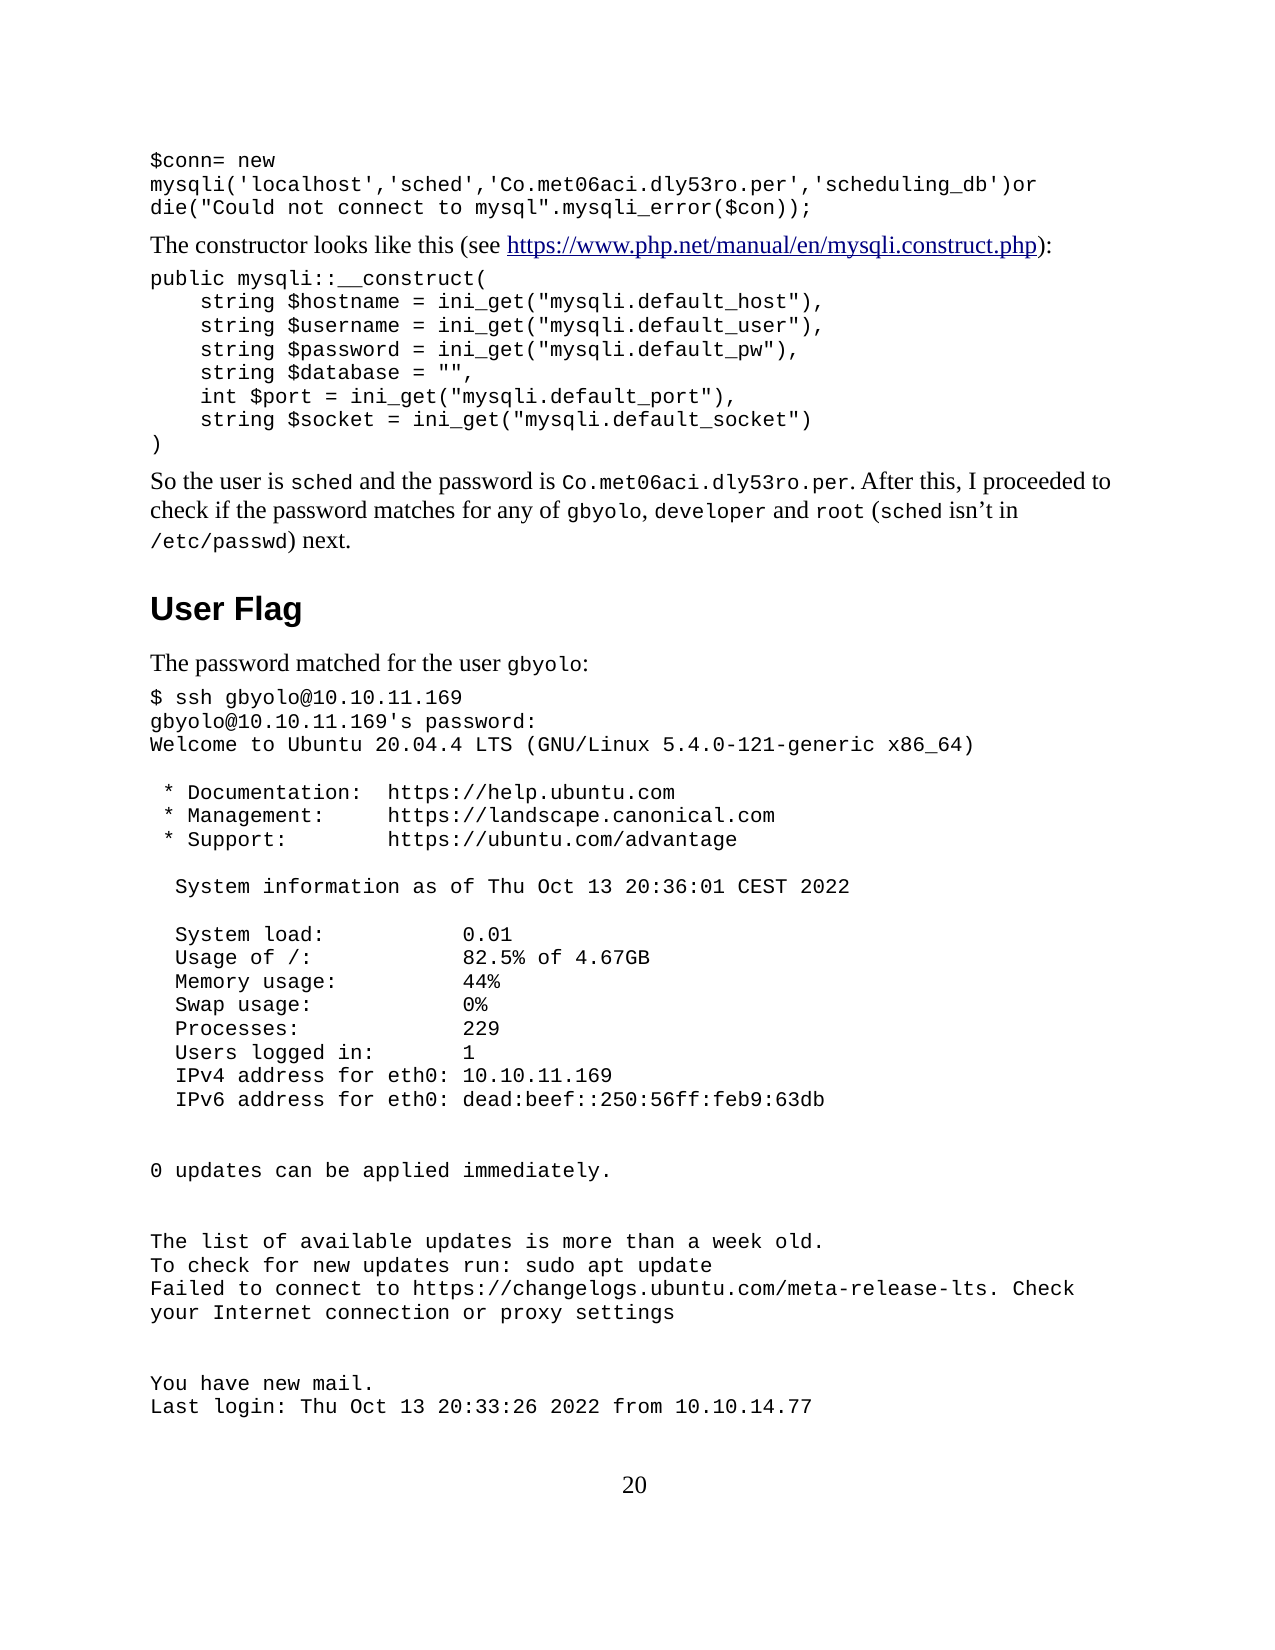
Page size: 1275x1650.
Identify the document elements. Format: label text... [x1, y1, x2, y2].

text string $database = "", [150, 362, 1125, 386]
text public mysqli::__construct( [150, 268, 1125, 291]
text int $port = ini_get("mysqli.default_port"), [150, 386, 1125, 409]
text $ ssh gbyolo@10.10.11.169 [150, 687, 1125, 711]
text The list of available updates is more than a week old. [150, 1231, 1125, 1254]
text 0 updates can be applied immediately. [150, 1160, 1125, 1184]
text Swap usage: 0% [150, 994, 1125, 1018]
text So the user is sched and the password is Co.met06aci.dly53ro.per. After this, I proceeded to check if the password matches for any of gbyolo, developer and root (sched isn’t in /etc/passwd) next. [150, 466, 1125, 554]
text Processes: 229 [150, 1018, 1125, 1042]
text string $password = ini_get("mysqli.default_pw"), [150, 338, 1125, 362]
text Users logged in: 1 [150, 1042, 1125, 1065]
text * Support: https://ubuntu.com/advantage [150, 829, 1125, 853]
text Last login: Thu Oct 13 20:33:26 2022 from 10.10.14.77 [150, 1396, 1125, 1420]
text System information as of Thu Oct 13 20:36:01 CEST 2022 [150, 876, 1125, 900]
text System load: 0.01 [150, 923, 1125, 947]
text Failed to connect to https://changelogs.ubuntu.com/meta-release-lts. Check your Internet connection or proxy settings [150, 1278, 1125, 1326]
text Usage of /: 82.5% of 4.67GB [150, 947, 1125, 971]
text Welcome to Ubuntu 20.04.4 LTS (GNU/Linux 5.4.0-121-generic x86_64) [150, 734, 1125, 758]
text To check for new updates run: sudo apt update [150, 1254, 1125, 1278]
text $conn= new mysqli('localhost','sched','Co.met06aci.dly53ro.per','scheduling_db')or die("Could not connect to mysql".mysqli_error($con)); [150, 150, 1125, 221]
text string $hostname = ini_get("mysqli.default_host"), [150, 291, 1125, 315]
text The constructor looks like this (see https://www.php.net/manual/en/mysqli.construct.php): [150, 230, 1125, 259]
text string $username = ini_get("mysqli.default_user"), [150, 315, 1125, 338]
text Memory usage: 44% [150, 971, 1125, 994]
text ) [150, 433, 1125, 457]
subtitle User Flag [150, 588, 1125, 627]
text IPv6 address for eth0: dead:beef::250:56ff:feb9:63db [150, 1089, 1125, 1113]
text * Management: https://landscape.canonical.com [150, 805, 1125, 829]
text You have new mail. [150, 1373, 1125, 1396]
text IPv4 address for eth0: 10.10.11.169 [150, 1065, 1125, 1089]
text gbyolo@10.10.11.169's password: [150, 711, 1125, 734]
text * Documentation: https://help.ubuntu.com [150, 782, 1125, 805]
text The password matched for the user gbyolo: [150, 648, 1125, 678]
text string $socket = ini_get("mysqli.default_socket") [150, 409, 1125, 433]
